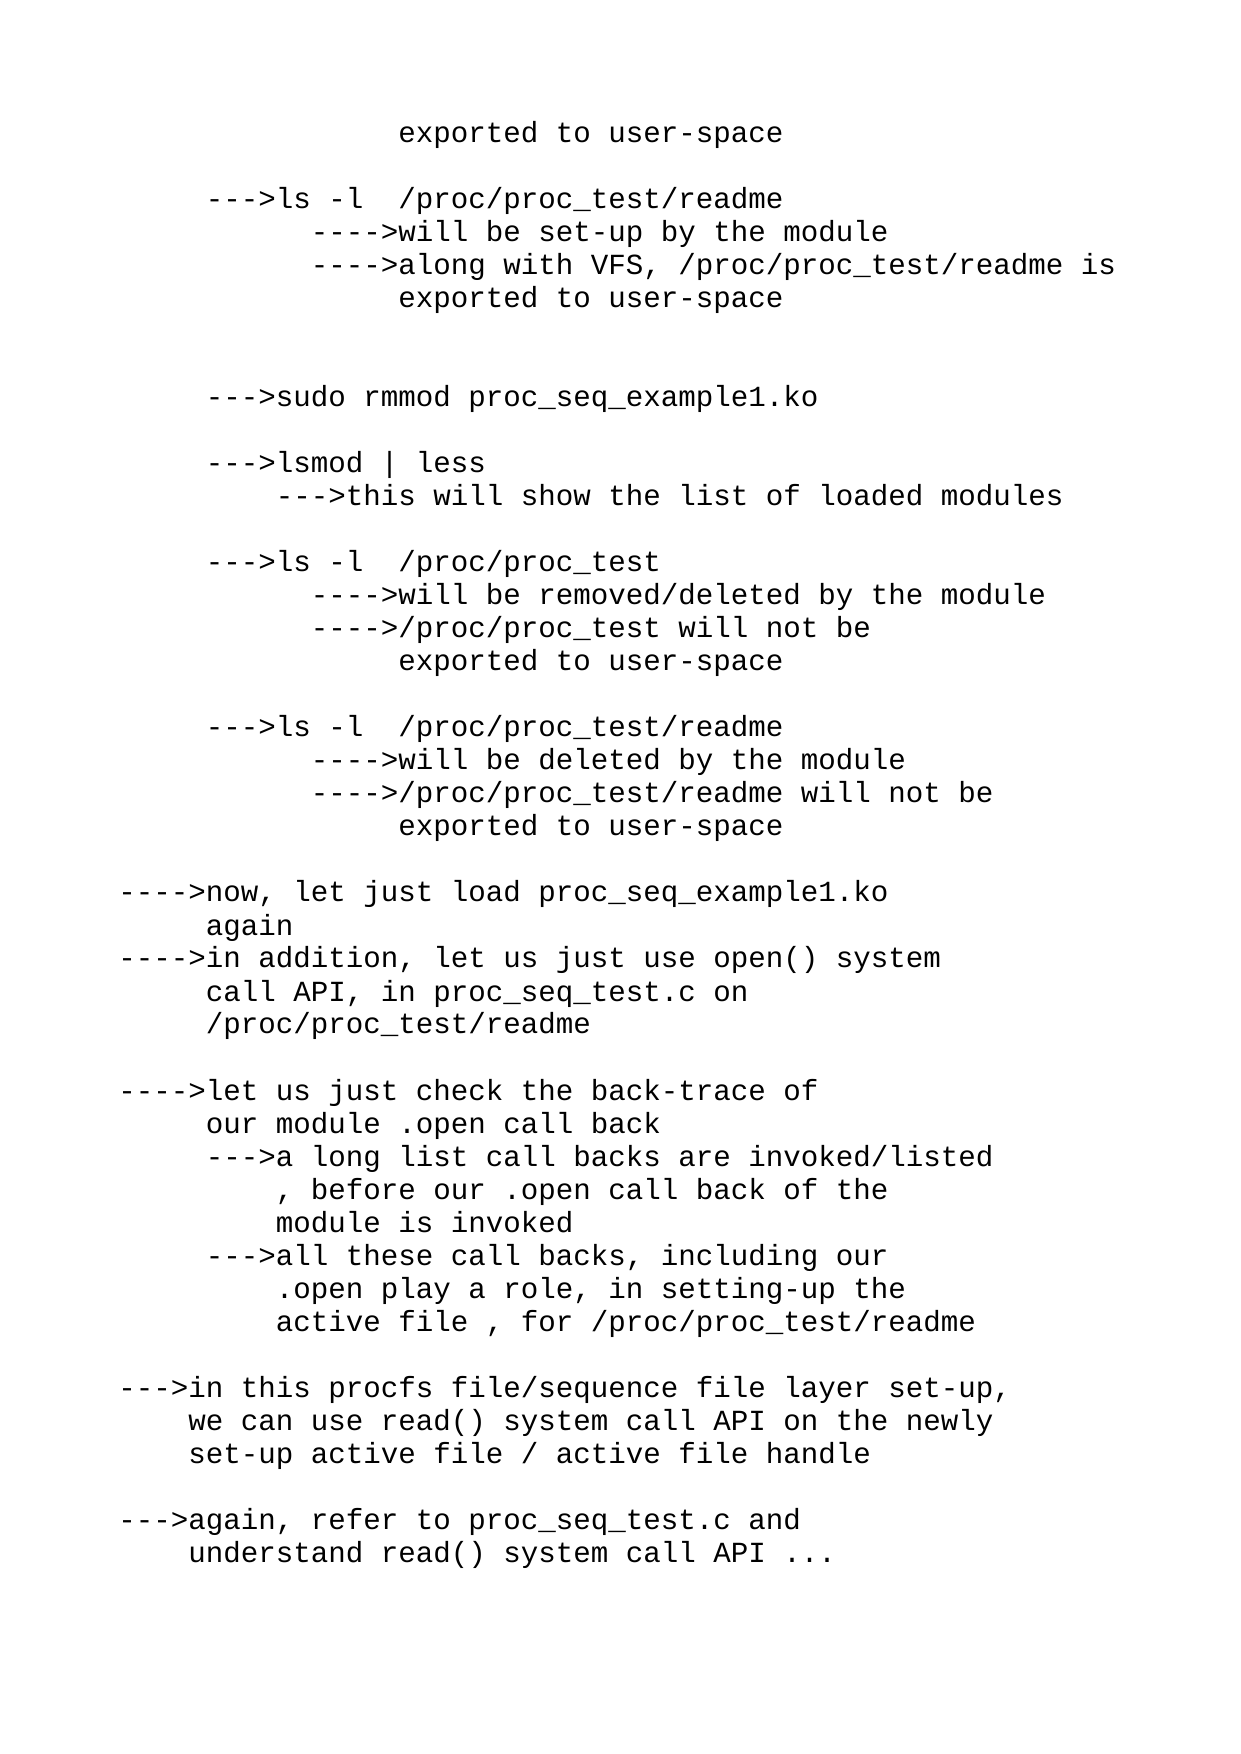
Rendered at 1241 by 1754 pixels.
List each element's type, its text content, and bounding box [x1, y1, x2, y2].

text ---->/proc/proc_test/readme will not be [118, 778, 1122, 812]
text understand read() system call API ... [118, 1538, 1122, 1571]
text we can use read() system call API on the newly [118, 1406, 1122, 1439]
text , before our .open call back of the [118, 1175, 1122, 1208]
text ---->will be set-up by the module [118, 217, 1122, 250]
text exported to user-space [118, 118, 1122, 151]
text /proc/proc_test/readme [118, 1010, 1122, 1043]
text --->ls -l /proc/proc_test [118, 547, 1122, 580]
text exported to user-space [118, 283, 1122, 316]
text --->this will show the list of loaded modules [118, 481, 1122, 514]
text --->in this procfs file/sequence file layer set-up, [118, 1373, 1122, 1406]
text ---->let us just check the back-trace of [118, 1076, 1122, 1109]
text our module .open call back [118, 1109, 1122, 1142]
text --->again, refer to proc_seq_test.c and [118, 1505, 1122, 1538]
text --->lsmod | less [118, 448, 1122, 481]
text .open play a role, in setting-up the [118, 1274, 1122, 1307]
text module is invoked [118, 1208, 1122, 1241]
text exported to user-space [118, 646, 1122, 679]
text call API, in proc_seq_test.c on [118, 977, 1122, 1010]
text --->ls -l /proc/proc_test/readme [118, 184, 1122, 217]
text active file , for /proc/proc_test/readme [118, 1307, 1122, 1340]
text ---->now, let just load proc_seq_example1.ko [118, 878, 1122, 911]
text ---->will be deleted by the module [118, 746, 1122, 778]
text --->a long list call backs are invoked/listed [118, 1142, 1122, 1175]
text --->all these call backs, including our [118, 1241, 1122, 1274]
text ---->along with VFS, /proc/proc_test/readme is [118, 250, 1122, 283]
text ---->/proc/proc_test will not be [118, 613, 1122, 646]
text ---->in addition, let us just use open() system [118, 944, 1122, 977]
text ---->will be removed/deleted by the module [118, 580, 1122, 613]
text again [118, 911, 1122, 944]
text --->ls -l /proc/proc_test/readme [118, 712, 1122, 746]
text set-up active file / active file handle [118, 1439, 1122, 1472]
text --->sudo rmmod proc_seq_example1.ko [118, 382, 1122, 415]
text exported to user-space [118, 812, 1122, 844]
